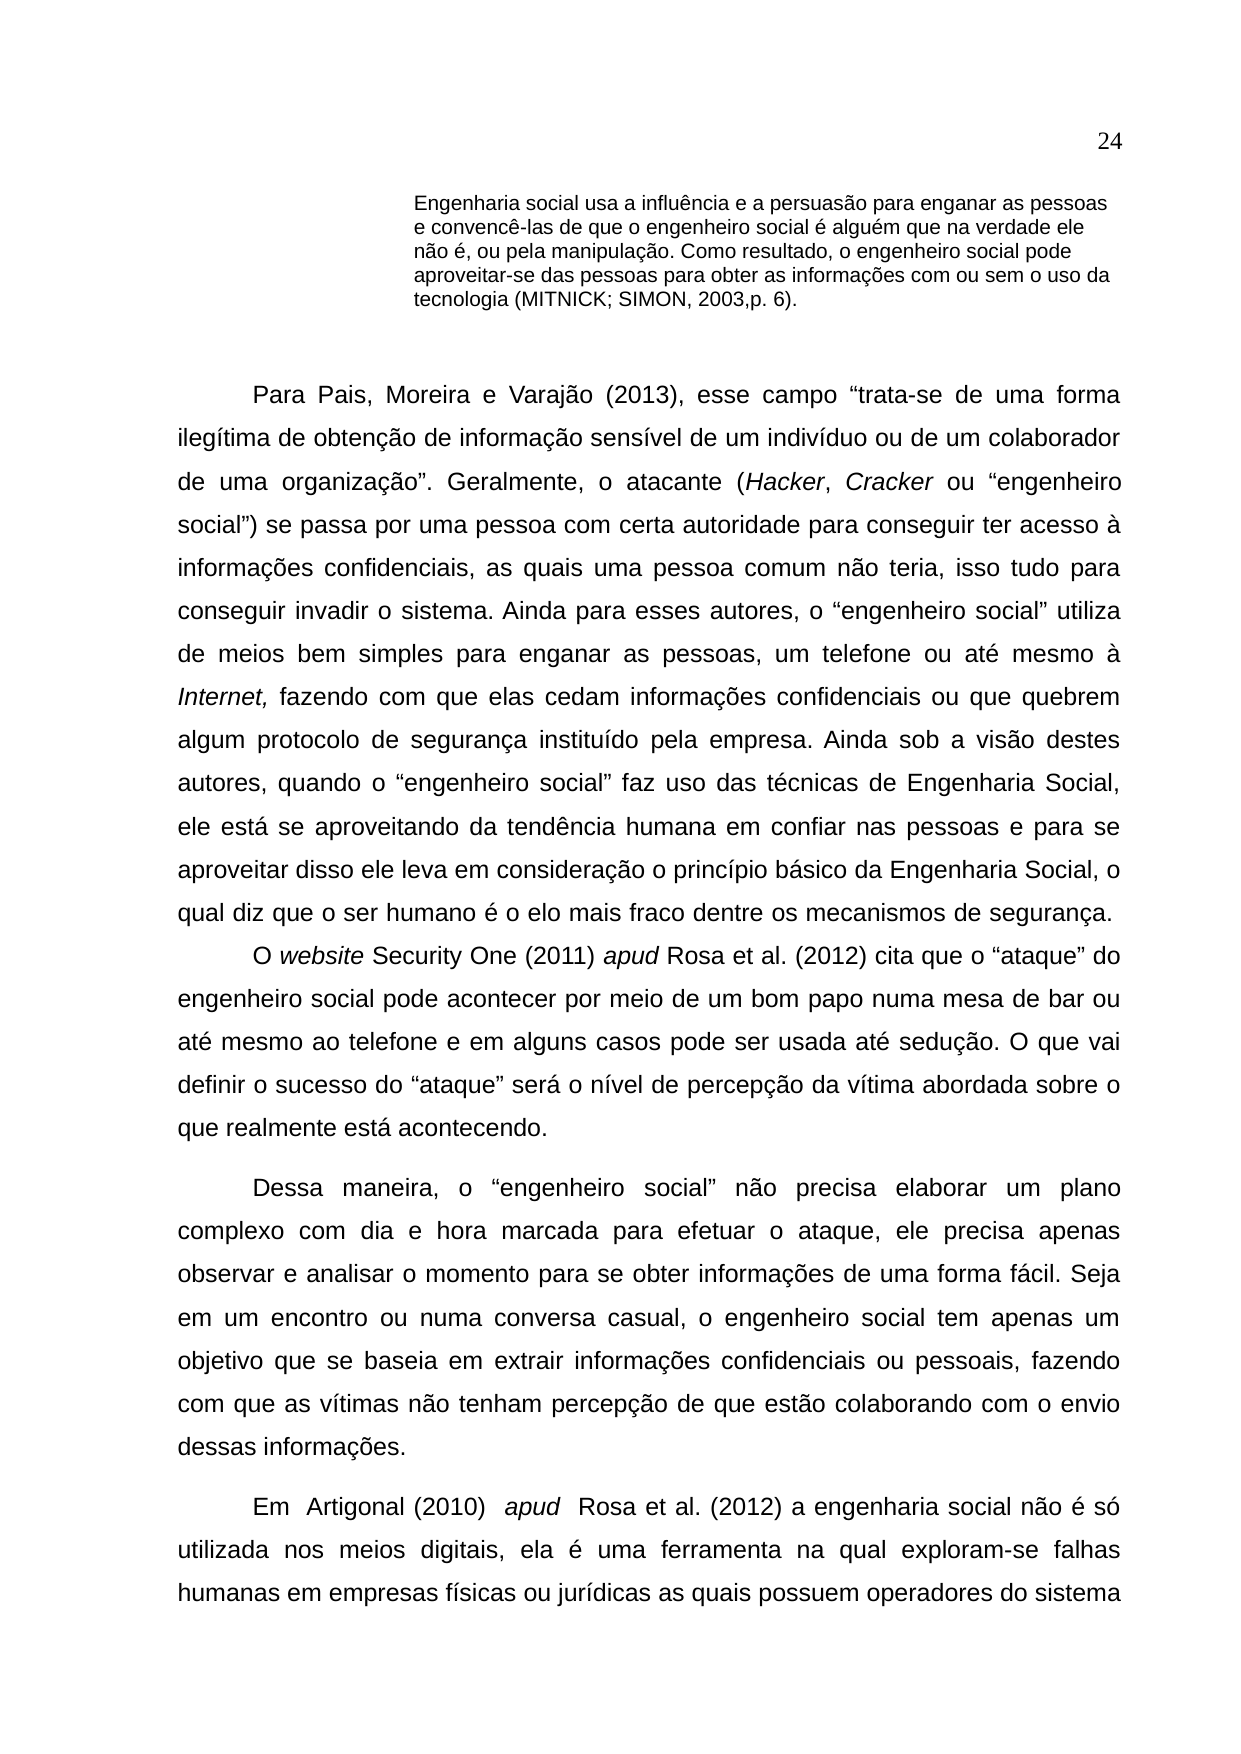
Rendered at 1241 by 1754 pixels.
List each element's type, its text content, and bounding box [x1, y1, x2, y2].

text Em Artigonal (2010) apud Rosa et al. (2012) a engenharia social não é só utilizada nos meios digitais, ela é uma ferramenta na qual exploram-se falhas humanas em empresas físicas ou jurídicas as quais possuem operadores do sistema [177, 1492, 1122, 1607]
text Engenharia social usa a influência e a persuasão para enganar as pessoas e convencê-las de que o engenheiro social é alguém que na verdade ele não é, ou pela manipulação. Como resultado, o engenheiro social pode aproveitar-se das pessoas para obter as informações com ou sem o uso da tecnologia (MITNICK; SIMON, 2003,p. 6). [413, 191, 1122, 311]
text Para Pais, Moreira e Varajão (2013), esse campo “trata-se de uma forma ilegítima de obtenção de informação sensível de um indivíduo ou de um colaborador de uma organização”. Geralmente, o atacante (Hacker, Cracker ou “engenheiro social”) se passa por uma pessoa com certa autoridade para conseguir ter acesso à informações confidenciais, as quais uma pessoa comum não teria, isso tudo para conseguir invadir o sistema. Ainda para esses autores, o “engenheiro social” utiliza de meios bem simples para enganar as pessoas, um telefone ou até mesmo à Internet, fazendo com que elas cedam informações confidenciais ou que quebrem algum protocolo de segurança instituído pela empresa. Ainda sob a visão destes autores, quando o “engenheiro social” faz uso das técnicas de Engenharia Social, ele está se aproveitando da tendência humana em confiar nas pessoas e para se aproveitar disso ele leva em consideração o princípio básico da Engenharia Social, o qual diz que o ser humano é o elo mais fraco dentre os mecanismos de segurança. O website Security One (2011) apud Rosa et al. (2012) cita que o “ataque” do engenheiro social pode acontecer por meio de um bom papo numa mesa de bar ou até mesmo ao telefone e em alguns casos pode ser usada até sedução. O que vai definir o sucesso do “ataque” será o nível de percepção da vítima abordada sobre o que realmente está acontecendo. [177, 380, 1122, 1142]
text Dessa maneira, o “engenheiro social” não precisa elaborar um plano complexo com dia e hora marcada para efetuar o ataque, ele precisa apenas observar e analisar o momento para se obter informações de uma forma fácil. Seja em um encontro ou numa conversa casual, o engenheiro social tem apenas um objetivo que se baseia em extrair informações confidenciais ou pessoais, fazendo com que as vítimas não tenham percepção de que estão colaborando com o envio dessas informações. [177, 1173, 1122, 1461]
